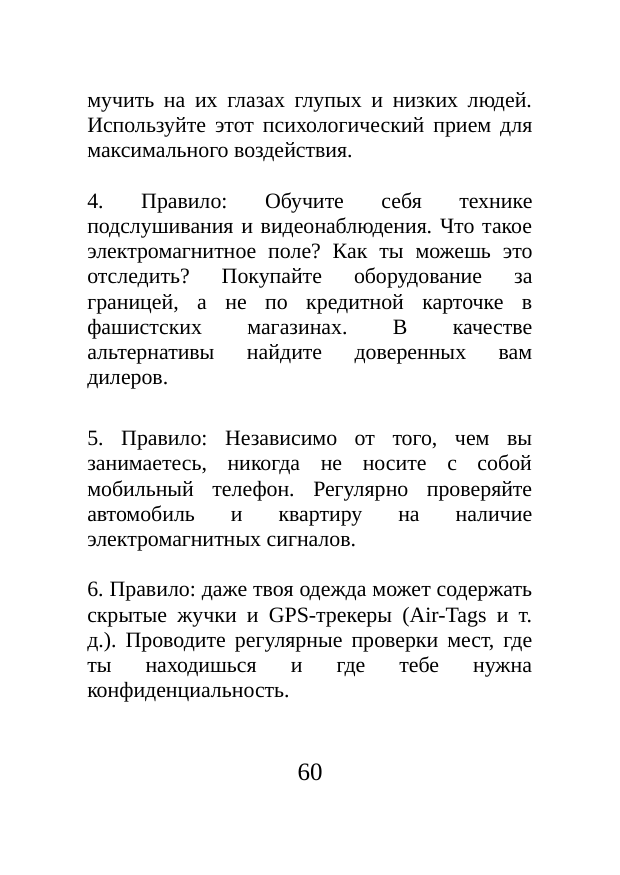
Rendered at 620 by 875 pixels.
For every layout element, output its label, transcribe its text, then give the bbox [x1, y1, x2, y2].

text мучить на их глазах глупых и низких людей. Используйте этот психологический прием для максимального воздействия. [87, 87, 532, 163]
text 4. Правило: Обучите себя технике подслушивания и видеонаблюдения. Что такое электромагнитное поле? Как ты можешь это отследить? Покупайте оборудование за границей, а не по кредитной карточке в фашистских магазинах. В качестве альтернативы найдите доверенных вам дилеров. [87, 188, 532, 389]
text 6. Правило: даже твоя одежда может содержать скрытые жучки и GPS-трекеры (Air-Tags и т. д.). Проводите регулярные проверки мест, где ты находишься и где тебе нужна конфиденциальность. [87, 576, 532, 702]
text 5. Правило: Независимо от того, чем вы занимаетесь, никогда не носите с собой мобильный телефон. Регулярно проверяйте автомобиль и квартиру на наличие электромагнитных сигналов. [87, 425, 532, 551]
